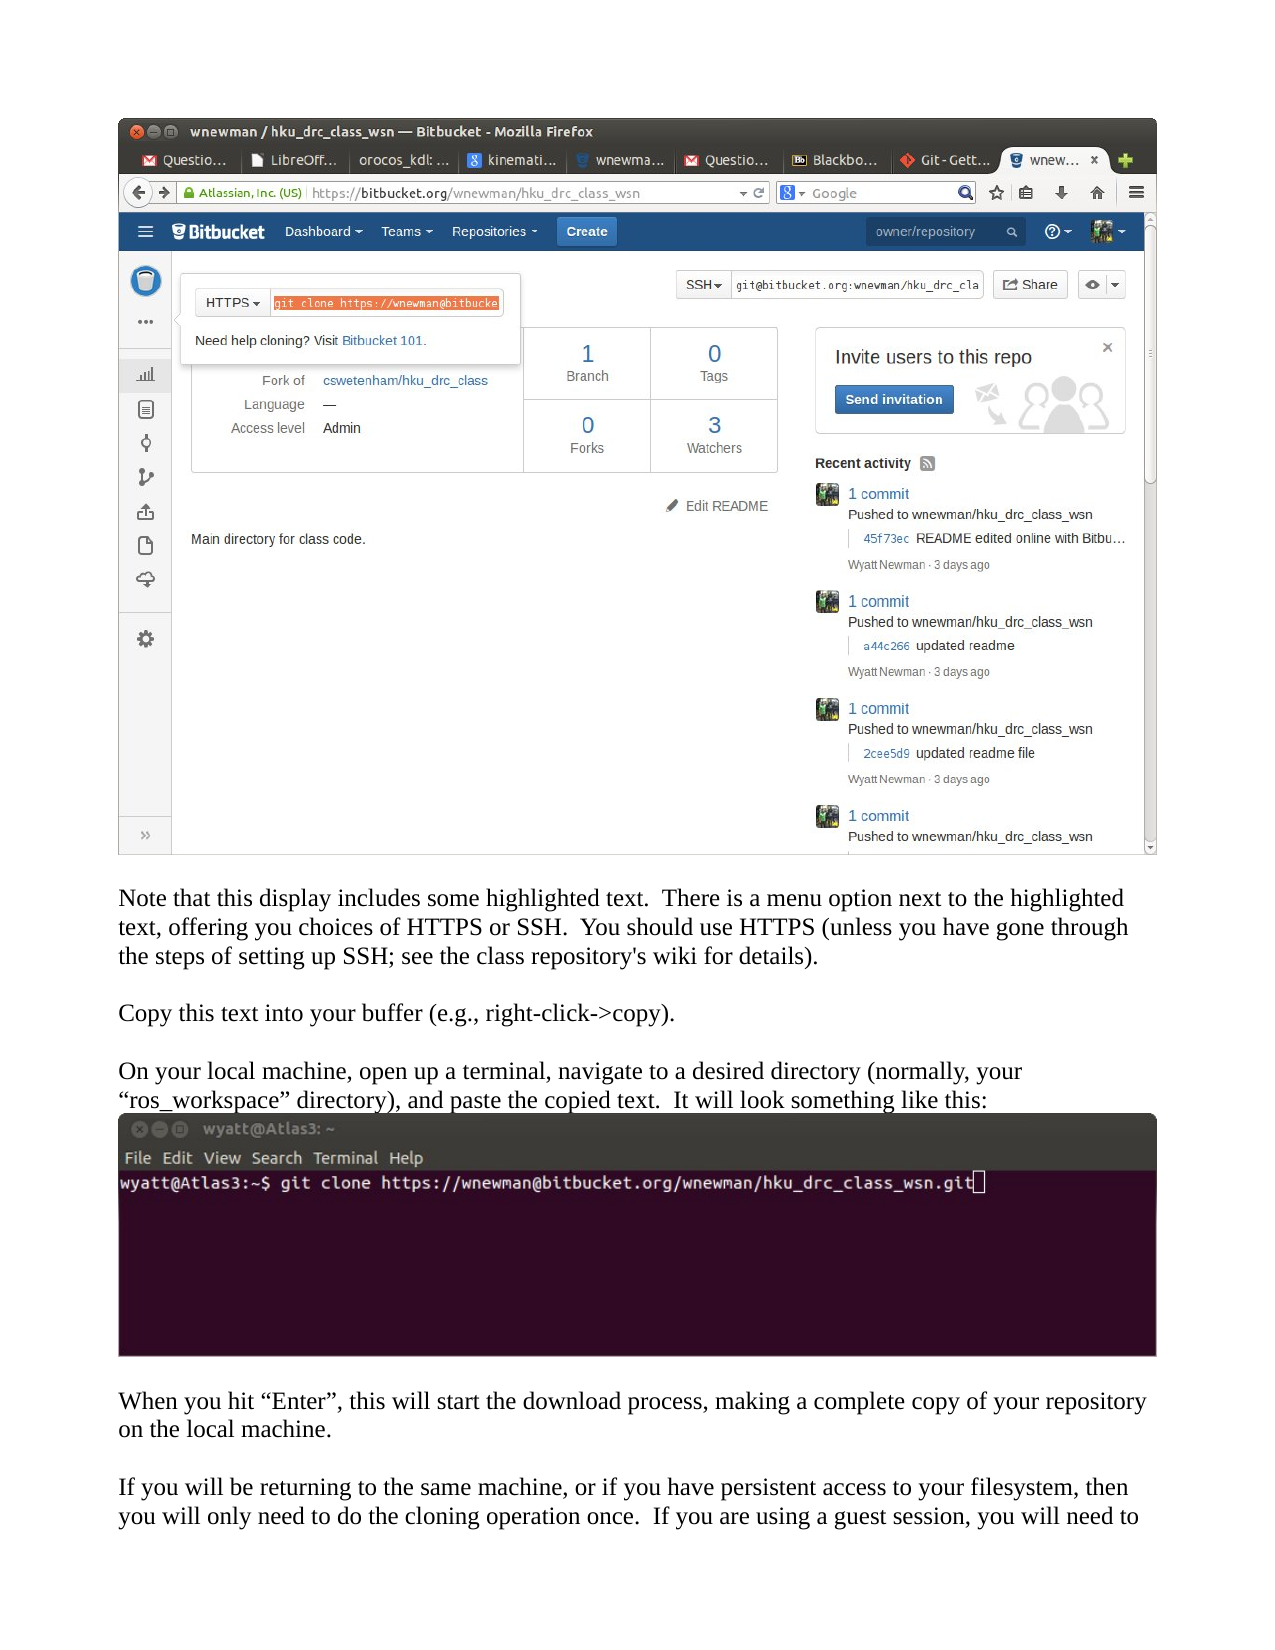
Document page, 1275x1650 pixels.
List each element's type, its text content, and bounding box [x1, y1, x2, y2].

text When you hit “Enter”, this will start the download process, making a complete copy of your repository on the local machine. [118, 1386, 1157, 1443]
text On your local machine, open up a terminal, navigate to a desired directory (normally, your “ros_workspace” directory), and paste the copied text. It will look something like this: [118, 1056, 1157, 1113]
picture [118, 1113, 1157, 1357]
picture [118, 118, 1157, 855]
text Note that this display includes some highlighted text. There is a menu option next to the highlighted text, offering you choices of HTTPS or SSH. You should use HTTPS (unless you have gone through the steps of setting up SSH; see the class repository's wiki for details). [118, 883, 1157, 970]
text Copy this text into your buffer (e.g., right-click->copy). [118, 998, 1157, 1027]
text If you will be returning to the same machine, or if you have persistent access to your filesystem, then you will only need to do the cloning operation once. If you are using a guest session, you will need to [118, 1472, 1157, 1529]
